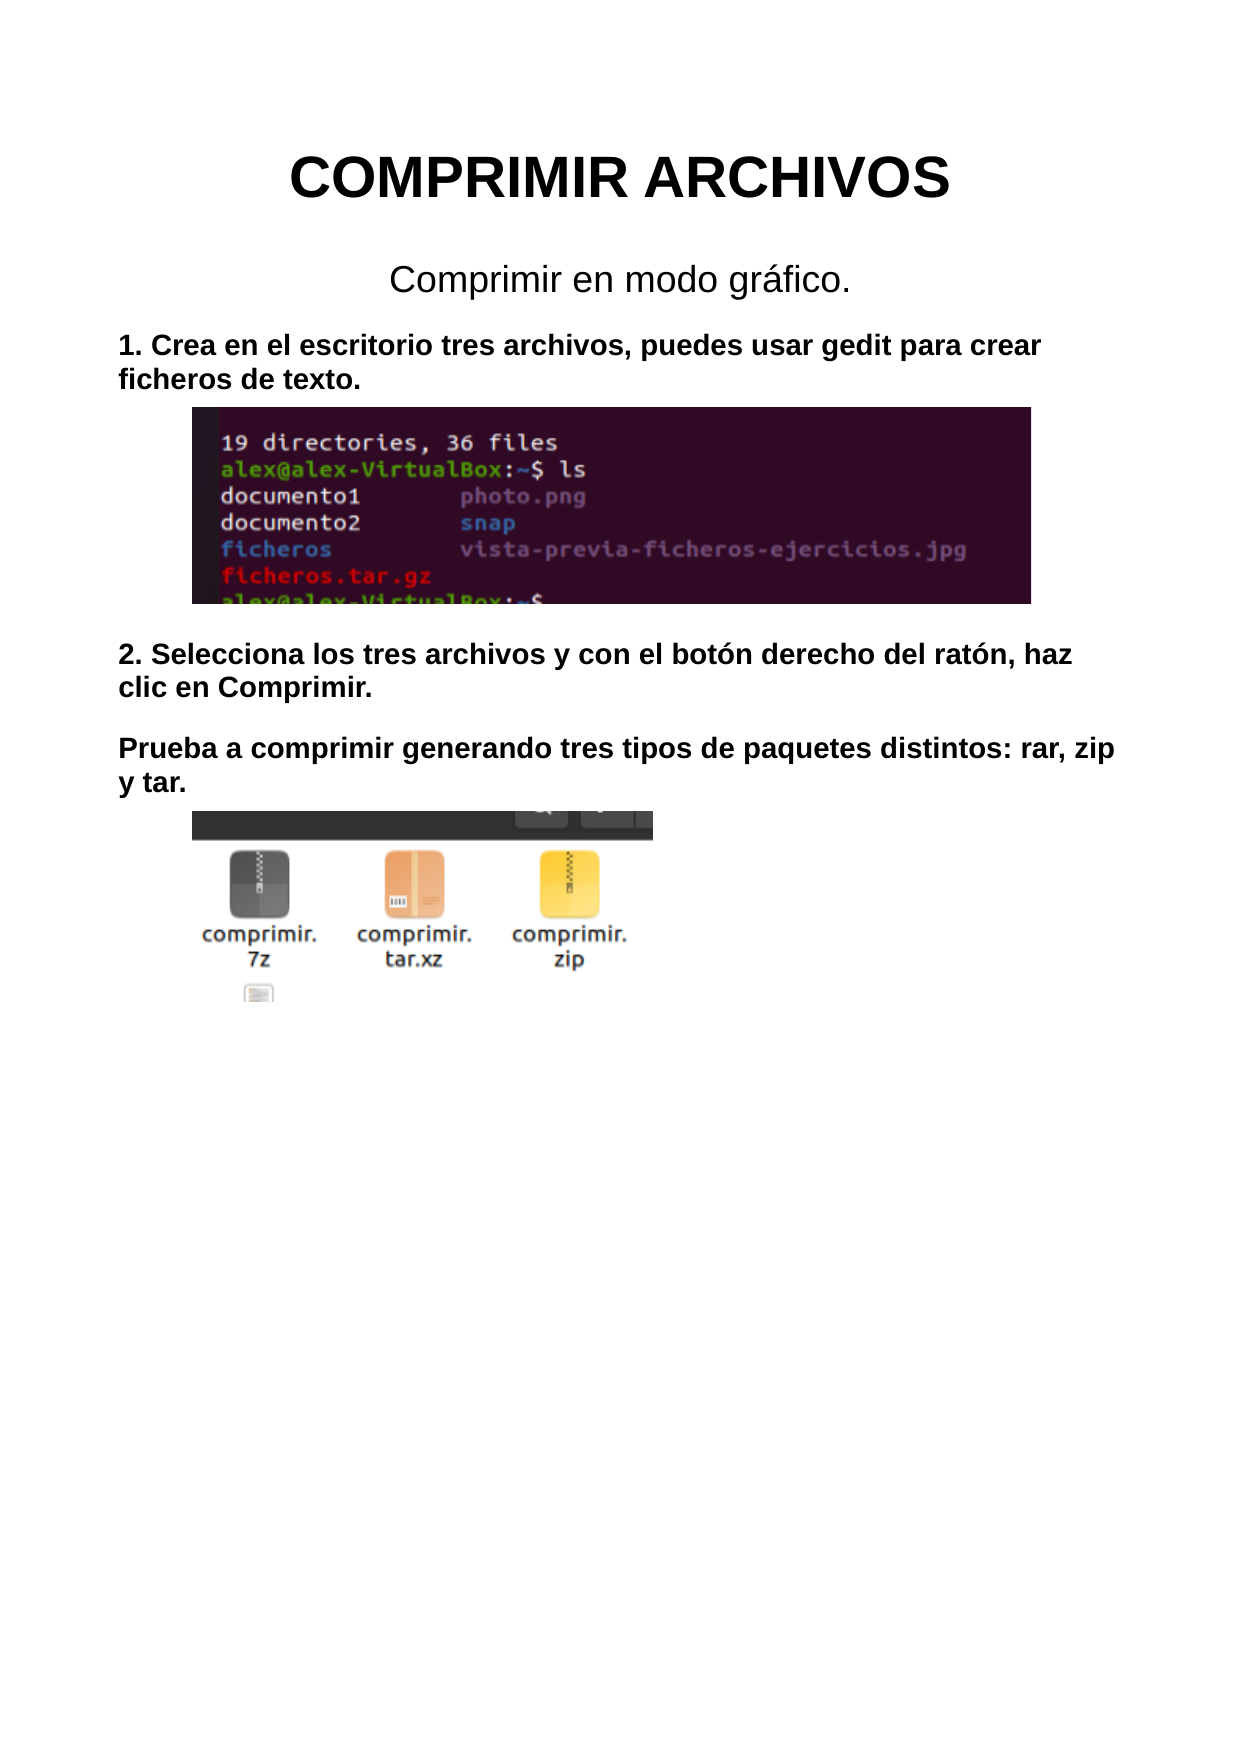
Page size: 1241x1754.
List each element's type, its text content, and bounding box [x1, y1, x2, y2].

title COMPRIMIR ARCHIVOS [118, 143, 1122, 210]
picture [192, 811, 653, 1002]
subtitle 2. Selecciona los tres archivos y con el botón derecho del ratón, haz clic en Comprimir. [118, 637, 1122, 704]
subtitle 1. Crea en el escritorio tres archivos, puedes usar gedit para crear ficheros de texto. [118, 328, 1122, 395]
subtitle Prueba a comprimir generando tres tipos de paquetes distintos: rar, zip y tar. [118, 731, 1122, 799]
subtitle Comprimir en modo gráfico. [118, 258, 1122, 301]
picture [192, 407, 1032, 604]
